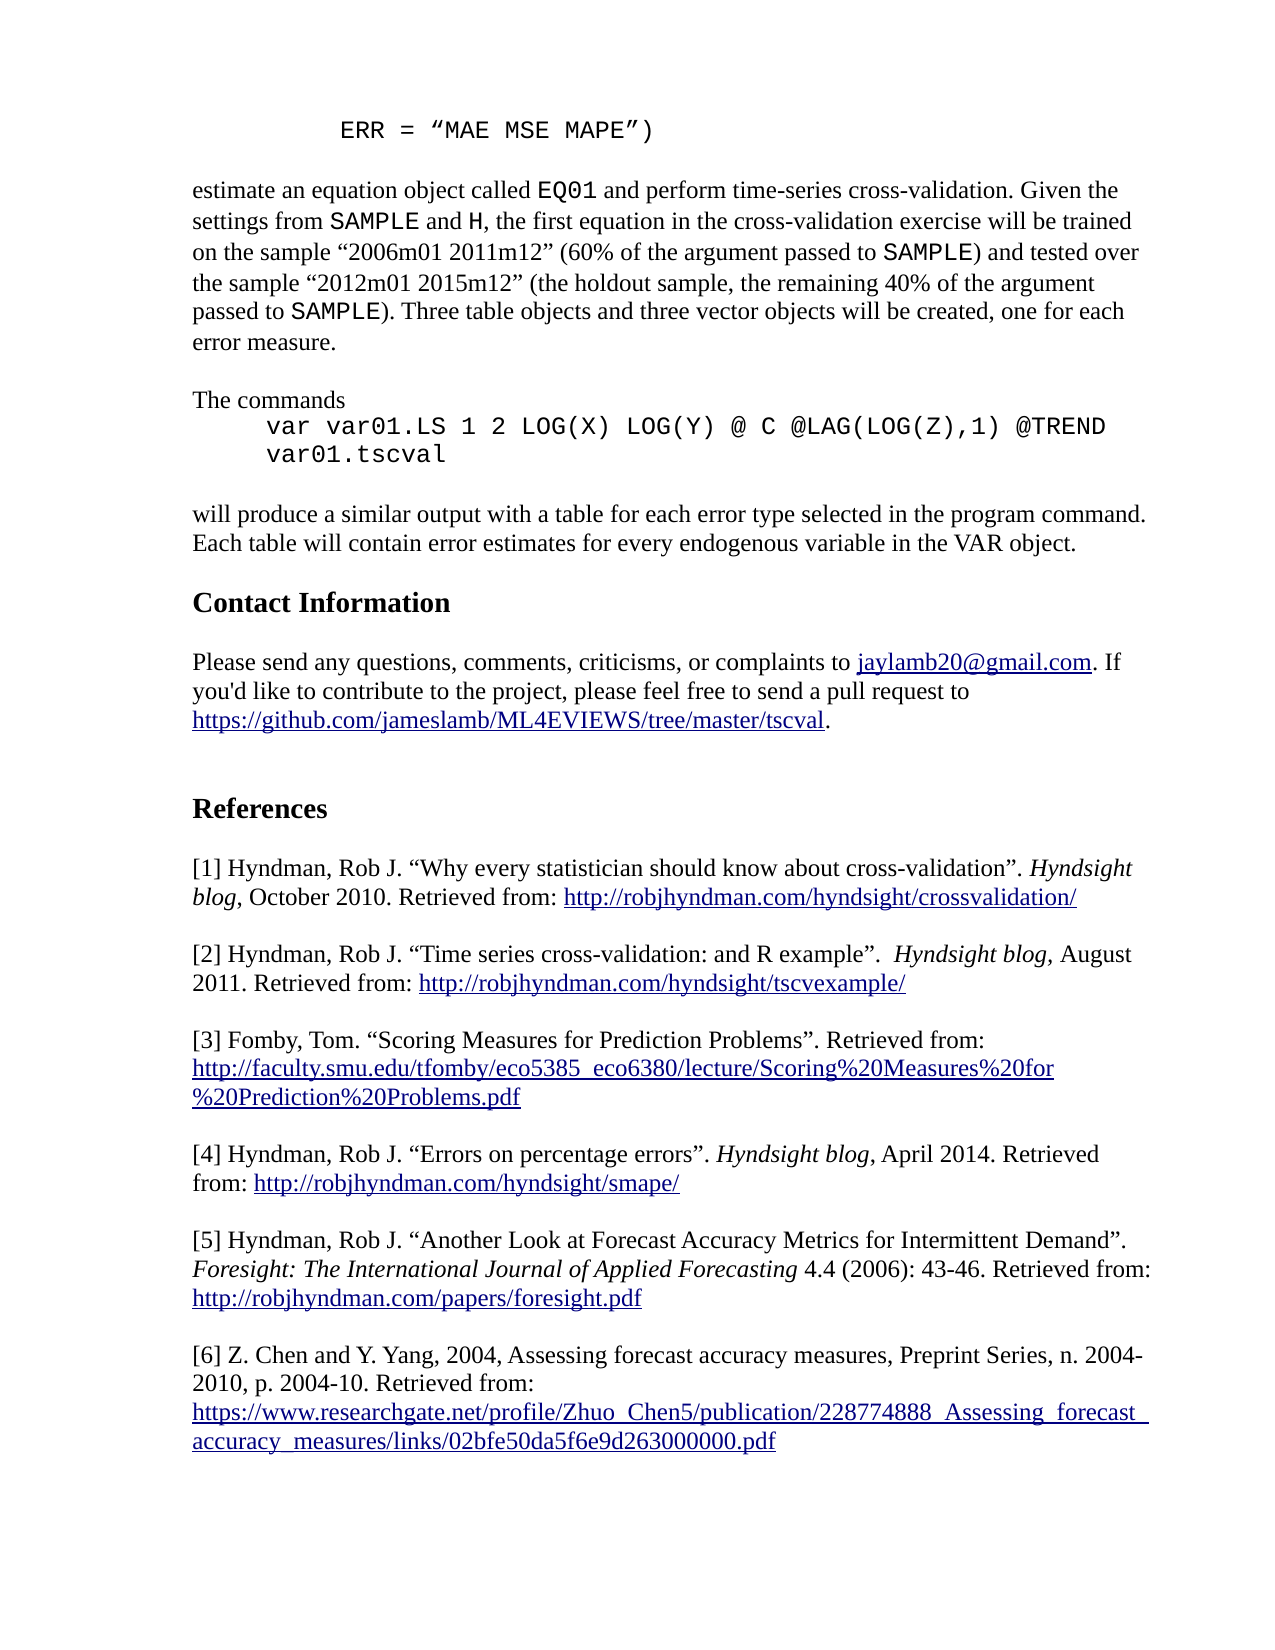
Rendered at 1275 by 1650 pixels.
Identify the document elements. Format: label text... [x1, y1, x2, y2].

text [1] Hyndman, Rob J. “Why every statistician should know about cross-validation”. Hyndsight blog, October 2010. Retrieved from: http://robjhyndman.com/hyndsight/crossvalidation/ [192, 853, 1157, 911]
text References [192, 791, 1157, 825]
text [2] Hyndman, Rob J. “Time series cross-validation: and R example”. Hyndsight blog, August 2011. Retrieved from: http://robjhyndman.com/hyndsight/tscvexample/ [192, 939, 1157, 996]
text [4] Hyndman, Rob J. “Errors on percentage errors”. Hyndsight blog, April 2014. Retrieved from: http://robjhyndman.com/hyndsight/smape/ [192, 1139, 1157, 1197]
text Contact Information [192, 585, 1157, 619]
text The commands [192, 385, 1157, 413]
text [6] Z. Chen and Y. Yang, 2004, Assessing forecast accuracy measures, Preprint Series, n. 2004-2010, p. 2004-10. Retrieved from: https://www.researchgate.net/profile/Zhuo_Chen5/publication/228774888_Assessing_forecast_accuracy_measures/links/02bfe50da5f6e9d263000000.pdf [192, 1340, 1157, 1457]
text Please send any questions, comments, criticisms, or complaints to jaylamb20@gmail.com. If you'd like to contribute to the project, please feel free to send a pull request to https://github.com/jameslamb/ML4EVIEWS/tree/master/tscval. [192, 647, 1157, 734]
text var var01.LS 1 2 LOG(X) LOG(Y) @ C @LAG(LOG(Z),1) @TREND [266, 413, 1157, 442]
text will produce a similar output with a table for each error type selected in the program command. Each table will contain error estimates for every endogenous variable in the VAR object. [192, 499, 1157, 556]
text [3] Fomby, Tom. “Scoring Measures for Prediction Problems”. Retrieved from: http://faculty.smu.edu/tfomby/eco5385_eco6380/lecture/Scoring%20Measures%20for%20Prediction%20Problems.pdf [192, 1025, 1157, 1111]
text estimate an equation object called EQ01 and perform time-series cross-validation. Given the settings from SAMPLE and H, the first equation in the cross-validation exercise will be trained on the sample “2006m01 2011m12” (60% of the argument passed to SAMPLE) and tested over the sample “2012m01 2015m12” (the holdout sample, the remaining 40% of the argument passed to SAMPLE). Three table objects and three vector objects will be created, one for each error measure. [192, 175, 1157, 356]
text [5] Hyndman, Rob J. “Another Look at Forecast Accuracy Metrics for Intermittent Demand”. Foresight: The International Journal of Applied Forecasting 4.4 (2006): 43-46. Retrieved from: http://robjhyndman.com/papers/foresight.pdf [192, 1225, 1157, 1311]
text ERR = “MAE MSE MAPE”) [266, 118, 1157, 146]
text var01.tscval [266, 442, 1157, 470]
